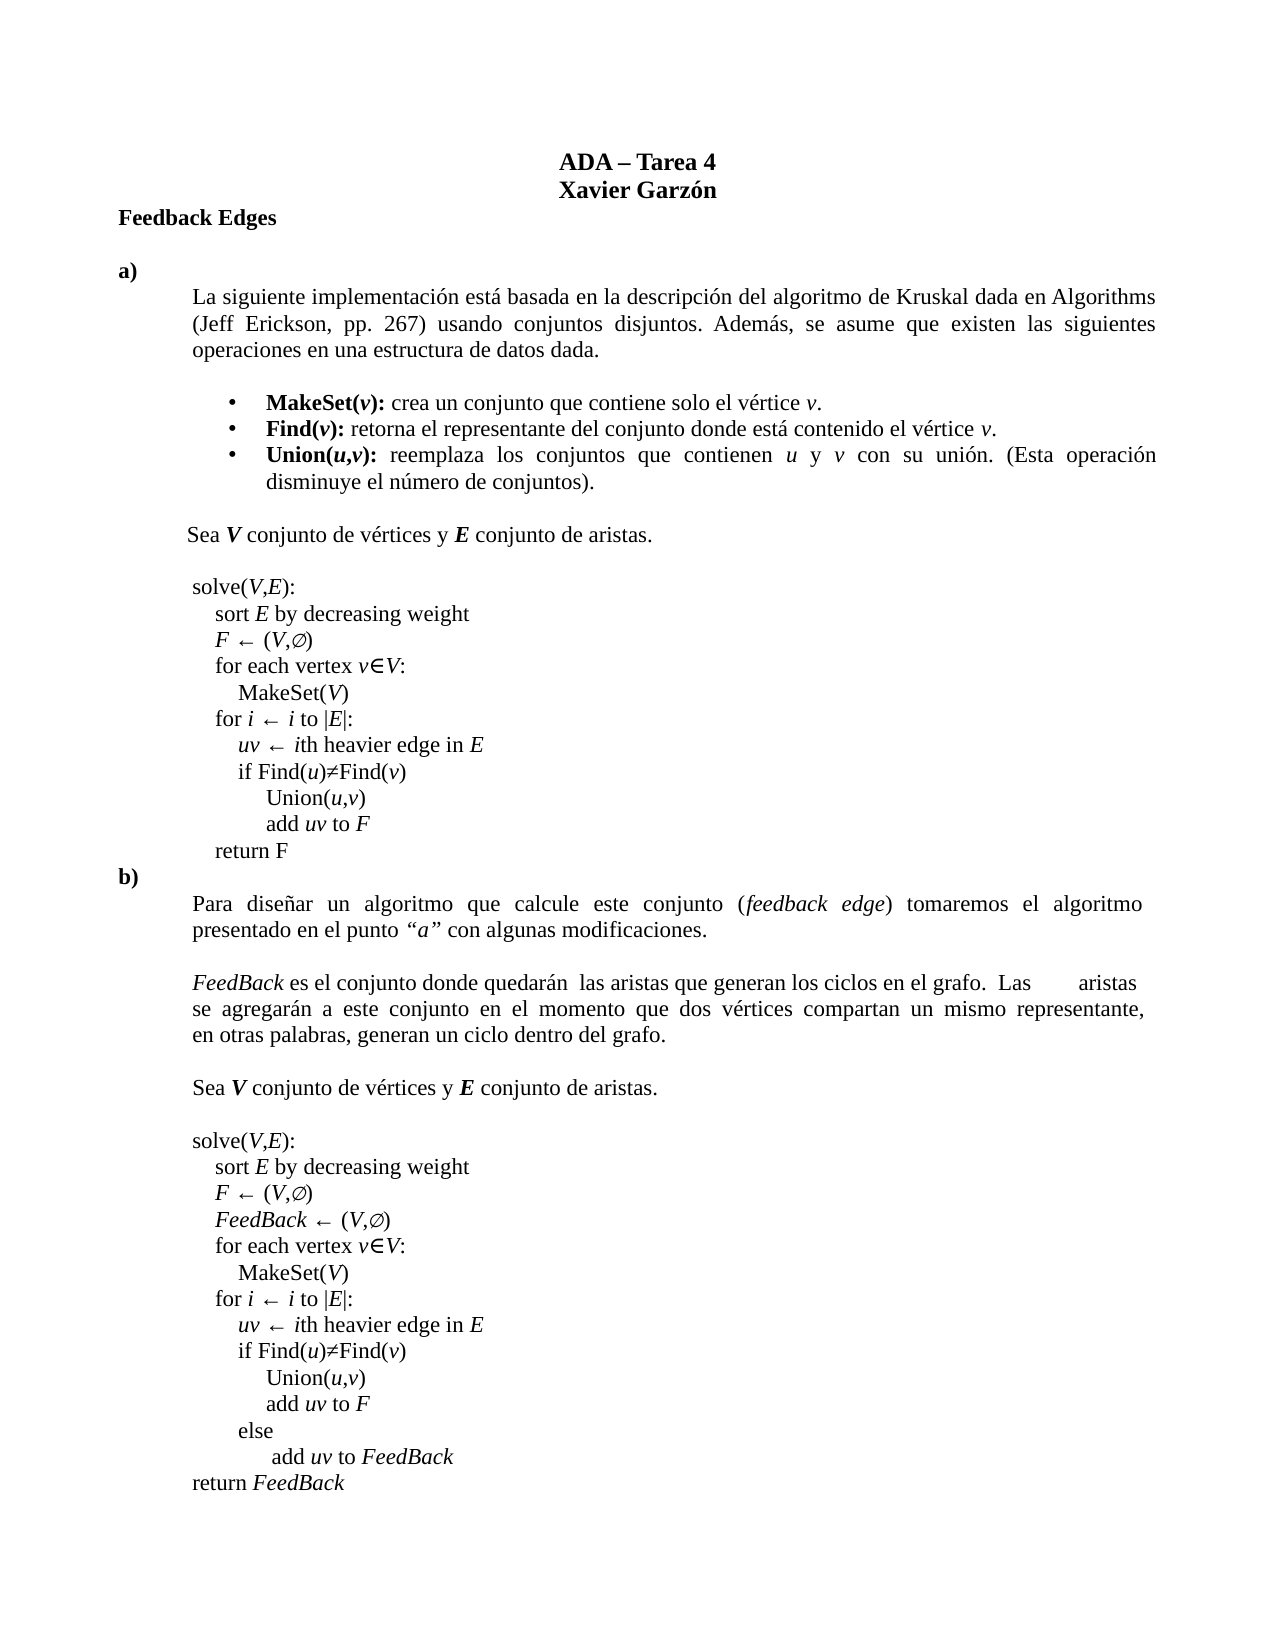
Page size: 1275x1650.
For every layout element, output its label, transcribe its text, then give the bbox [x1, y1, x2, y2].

text Xavier Garzón [118, 176, 1157, 204]
list Union(u,v): reemplaza los conjuntos que contienen u y v con su unión. (Esta operación disminuye el número de conjuntos). [228, 442, 1157, 494]
text sort E by decreasing weight [192, 600, 1157, 626]
list Sea V conjunto de vértices y E conjunto de aristas. [118, 521, 1157, 547]
text MakeSet(V) [192, 1258, 1157, 1285]
text uv ← ith heavier edge in E [192, 1311, 1157, 1338]
text add uv to F [192, 811, 1157, 837]
text ADA – Tarea 4 [118, 147, 1157, 176]
text a) [118, 257, 1157, 283]
text FeedBack es el conjunto donde quedarán las aristas que generan los ciclos en el grafo. Las aristas se agregarán a este conjunto en el momento que dos vértices compartan un mismo representante, en otras palabras, generan un ciclo dentro del grafo. [118, 969, 1157, 1048]
text FeedBack ← (V,∅) [192, 1206, 1157, 1232]
text uv ← ith heavier edge in E [192, 731, 1157, 758]
text solve(V,E): [118, 1127, 1157, 1153]
text if Find(u)≠Find(v) [192, 1338, 1157, 1364]
text add uv to FeedBack [192, 1443, 1157, 1469]
text Para diseñar un algoritmo que calcule este conjunto (feedback edge) tomaremos el algoritmo presentado en el punto “a” con algunas modificaciones. [118, 889, 1157, 942]
text add uv to F [192, 1390, 1157, 1417]
text for i ← i to |E|: [192, 1285, 1157, 1311]
text solve(V,E): [192, 573, 1157, 600]
text F ← (V,∅) [192, 626, 1157, 652]
text else [192, 1417, 1157, 1443]
text b) [118, 863, 1157, 889]
text Sea V conjunto de vértices y E conjunto de aristas. [118, 1074, 1157, 1100]
list MakeSet(v): crea un conjunto que contiene solo el vértice v. [228, 389, 1157, 415]
text Feedback Edges [118, 204, 1157, 231]
text return FeedBack [192, 1469, 1157, 1496]
text if Find(u)≠Find(v) [192, 758, 1157, 784]
text Union(u,v) [192, 1364, 1157, 1390]
text for each vertex v∈V: [192, 1232, 1157, 1258]
text La siguiente implementación está basada en la descripción del algoritmo de Kruskal dada en Algorithms (Jeff Erickson, pp. 267) usando conjuntos disjuntos. Además, se asume que existen las siguientes operaciones en una estructura de datos dada. [192, 283, 1157, 362]
text for each vertex v∈V: [192, 652, 1157, 679]
text return F [192, 837, 1157, 863]
text Union(u,v) [192, 784, 1157, 811]
text F ← (V,∅) [192, 1179, 1157, 1206]
text sort E by decreasing weight [192, 1153, 1157, 1179]
list Find(v): retorna el representante del conjunto donde está contenido el vértice v. [228, 415, 1157, 442]
text for i ← i to |E|: [192, 705, 1157, 731]
text MakeSet(V) [192, 679, 1157, 705]
